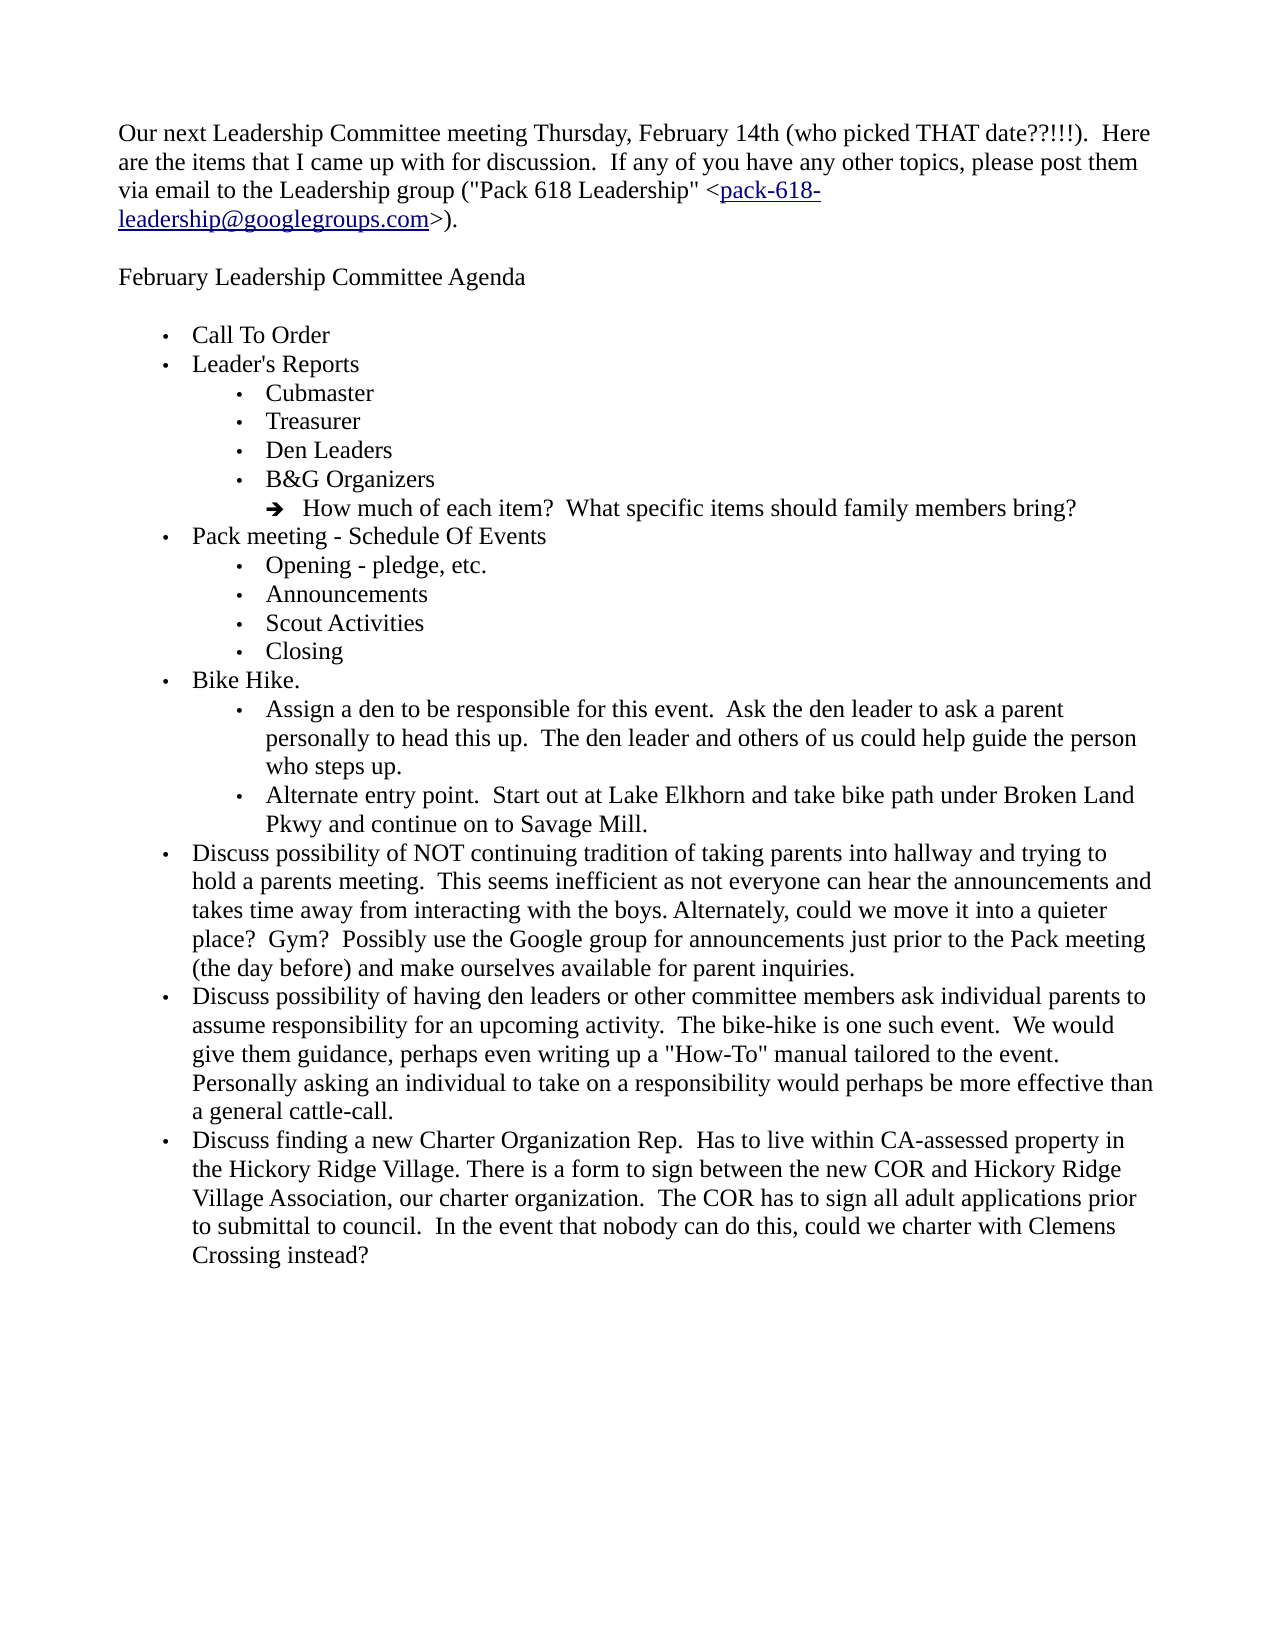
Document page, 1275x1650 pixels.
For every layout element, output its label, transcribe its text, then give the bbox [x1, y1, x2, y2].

list Alternate entry point. Start out at Lake Elkhorn and take bike path under Broken Land Pkwy and continue on to Savage Mill. [236, 780, 1157, 838]
list Leader's Reports [162, 349, 1157, 378]
list Opening - pledge, etc. [236, 550, 1157, 579]
list B&G Organizers [236, 464, 1157, 493]
list How much of each item? What specific items should family members bring? [265, 493, 1157, 521]
list Treasurer [236, 406, 1157, 435]
list Discuss possibility of having den leaders or other committee members ask individual parents to assume responsibility for an upcoming activity. The bike-hike is one such event. We would give them guidance, perhaps even writing up a "How-To" manual tailored to the event. Personally asking an individual to take on a responsibility would perhaps be more effective than a general cattle-call. [162, 981, 1157, 1125]
list Closing [236, 636, 1157, 665]
list Call To Order [162, 320, 1157, 349]
list Den Leaders [236, 435, 1157, 464]
list Discuss finding a new Charter Organization Rep. Has to live within CA-assessed property in the Hickory Ridge Village. There is a form to sign between the new COR and Hickory Ridge Village Association, our charter organization. The COR has to sign all adult applications prior to submittal to council. In the event that nobody can do this, could we charter with Clemens Crossing instead? [162, 1125, 1157, 1269]
text Our next Leadership Committee meeting Thursday, February 14th (who picked THAT date??!!!). Here are the items that I came up with for discussion. If any of you have any other topics, please post them via email to the Leadership group ("Pack 618 Leadership" <pack-618-leadership@googlegroups.com>). February Leadership Committee Agenda [118, 118, 1157, 291]
list Scout Activities [236, 608, 1157, 636]
list Bike Hike. [162, 665, 1157, 694]
list Cubmaster [236, 378, 1157, 406]
list Assign a den to be responsible for this event. Ask the den leader to ask a parent personally to head this up. The den leader and others of us could help guide the person who steps up. [236, 694, 1157, 780]
list Announcements [236, 579, 1157, 608]
list Pack meeting - Schedule Of Events [162, 521, 1157, 550]
list Discuss possibility of NOT continuing tradition of taking parents into hallway and trying to hold a parents meeting. This seems inefficient as not everyone can hear the announcements and takes time away from interacting with the boys. Alternately, could we move it into a quieter place? Gym? Possibly use the Google group for announcements just prior to the Pack meeting (the day before) and make ourselves available for parent inquiries. [162, 838, 1157, 981]
